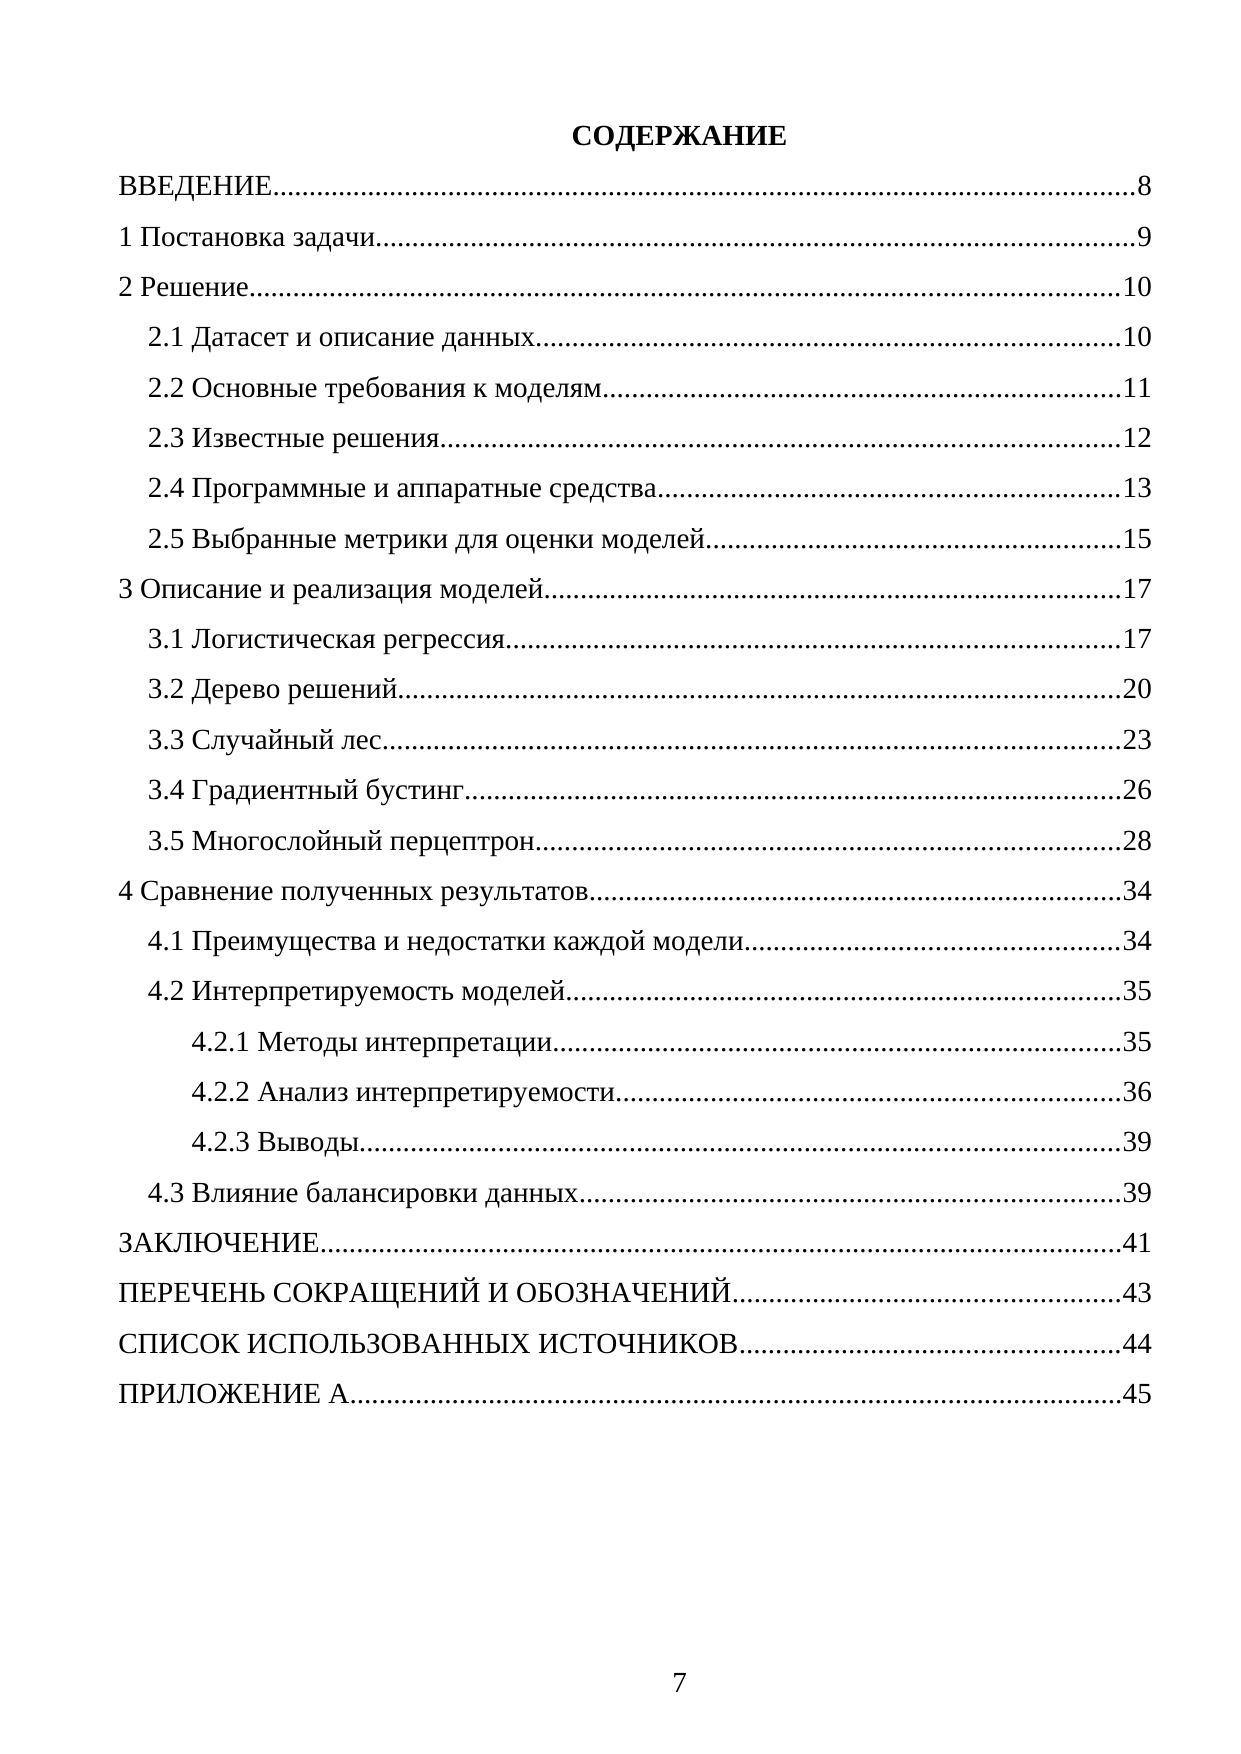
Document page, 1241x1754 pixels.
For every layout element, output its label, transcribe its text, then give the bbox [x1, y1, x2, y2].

text 3.1 Логистическая регрессия 17 [148, 621, 1152, 655]
text СОДЕРЖАНИЕ [207, 118, 1152, 152]
text 2.2 Основные требования к моделям 11 [148, 370, 1152, 403]
text СПИСОК ИСПОЛЬЗОВАННЫХ ИСТОЧНИКОВ 44 [118, 1326, 1152, 1359]
text 3.4 Градиентный бустинг 26 [148, 772, 1152, 806]
text 4.2.1 Методы интерпретации 35 [148, 1024, 1152, 1057]
text ПЕРЕЧЕНЬ СОКРАЩЕНИЙ И ОБОЗНАЧЕНИЙ 43 [118, 1275, 1152, 1309]
text ЗАКЛЮЧЕНИЕ 41 [118, 1225, 1152, 1259]
text 2.3 Известные решения 12 [148, 420, 1152, 454]
text ВВЕДЕНИЕ 8 [118, 168, 1152, 202]
text 3.5 Многослойный перцептрон 28 [148, 823, 1152, 856]
text 4 Сравнение полученных результатов 34 [118, 873, 1152, 906]
text 3.3 Случайный лес 23 [148, 722, 1152, 756]
text 4.2 Интерпретируемость моделей 35 [148, 973, 1152, 1007]
text 1 Постановка задачи 9 [118, 219, 1152, 252]
text 2.5 Выбранные метрики для оценки моделей 15 [148, 521, 1152, 554]
text ПРИЛОЖЕНИЕ А 45 [118, 1376, 1152, 1409]
text 4.3 Влияние балансировки данных 39 [148, 1175, 1152, 1208]
text 2.1 Датасет и описание данных 10 [148, 319, 1152, 353]
text 4.1 Преимущества и недостатки каждой модели 34 [148, 923, 1152, 957]
text 2 Решение 10 [118, 269, 1152, 303]
text 4.2.3 Выводы 39 [148, 1124, 1152, 1158]
text 2.4 Программные и аппаратные средства 13 [148, 470, 1152, 504]
text 3.2 Дерево решений 20 [148, 672, 1152, 705]
text 4.2.2 Анализ интерпретируемости 36 [148, 1074, 1152, 1108]
text 3 Описание и реализация моделей 17 [118, 571, 1152, 604]
